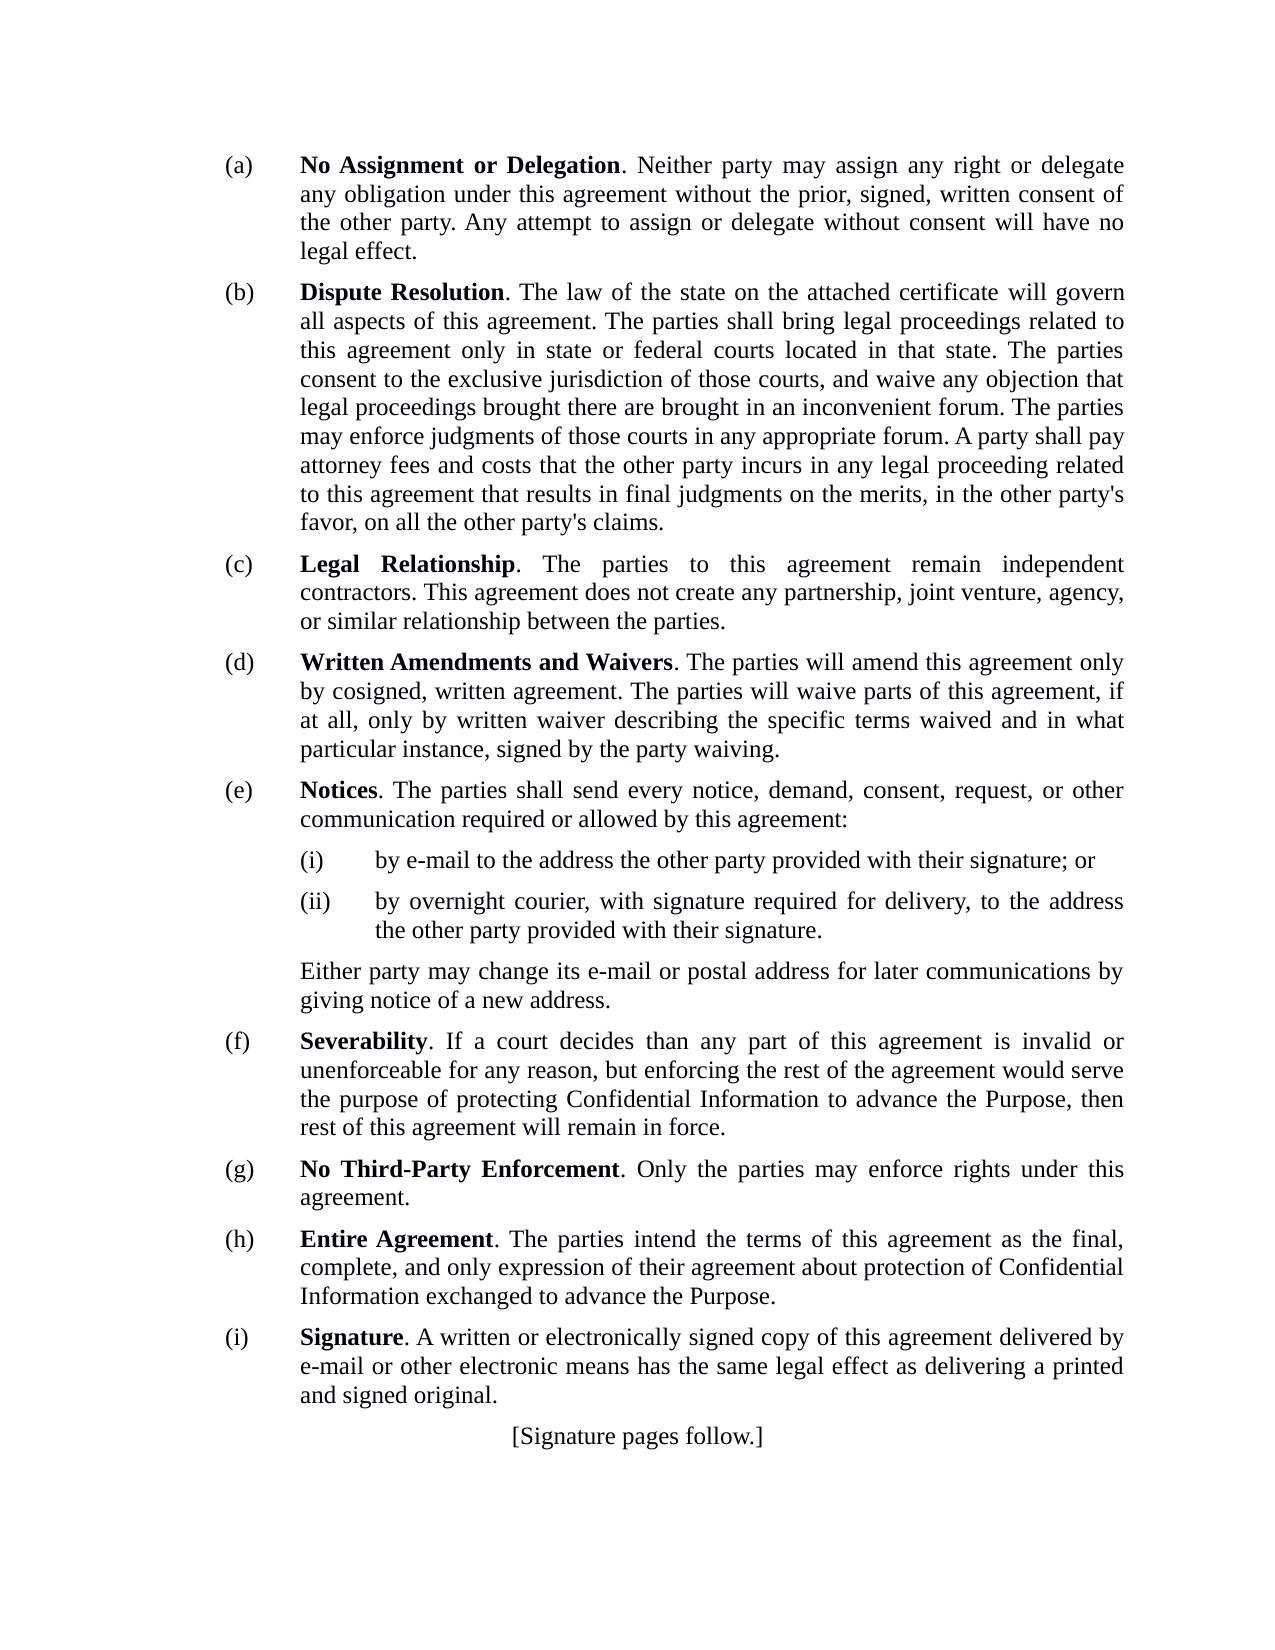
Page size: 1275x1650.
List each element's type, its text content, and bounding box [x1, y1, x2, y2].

text (e) Notices. The parties shall send every notice, demand, consent, request, or other communication required or allowed by this agreement: [225, 775, 1125, 832]
text (f) Severability. If a court decides than any part of this agreement is invalid or unenforceable for any reason, but enforcing the rest of the agreement would serve the purpose of protecting Confidential Information to advance the Purpose, then rest of this agreement will remain in force. [225, 1026, 1125, 1141]
text (a) No Assignment or Delegation. Neither party may assign any right or delegate any obligation under this agreement without the prior, signed, written consent of the other party. Any attempt to assign or delegate without consent will have no legal effect. [225, 150, 1125, 265]
text Either party may change its e-mail or postal address for later communications by giving notice of a new address. [300, 956, 1125, 1014]
text [Signature pages follow.] [150, 1421, 1125, 1450]
text (ii) by overnight courier, with signature required for delivery, to the address the other party provided with their signature. [300, 886, 1125, 944]
text (g) No Third-Party Enforcement. Only the parties may enforce rights under this agreement. [225, 1154, 1125, 1211]
text (c) Legal Relationship. The parties to this agreement remain independent contractors. This agreement does not create any partnership, joint venture, agency, or similar relationship between the parties. [225, 549, 1125, 635]
text (i) Signature. A written or electronically signed copy of this agreement delivered by e-mail or other electronic means has the same legal effect as delivering a printed and signed original. [225, 1322, 1125, 1409]
text (d) Written Amendments and Waivers. The parties will amend this agreement only by cosigned, written agreement. The parties will waive parts of this agreement, if at all, only by written waiver describing the specific terms waived and in what particular instance, signed by the party waiving. [225, 647, 1125, 762]
text (b) Dispute Resolution. The law of the state on the attached certificate will govern all aspects of this agreement. The parties shall bring legal proceedings related to this agreement only in state or federal courts located in that state. The parties consent to the exclusive jurisdiction of those courts, and waive any objection that legal proceedings brought there are brought in an inconvenient forum. The parties may enforce judgments of those courts in any appropriate forum. A party shall pay attorney fees and costs that the other party incurs in any legal proceeding related to this agreement that results in final judgments on the merits, in the other party's favor, on all the other party's claims. [225, 277, 1125, 536]
text (h) Entire Agreement. The parties intend the terms of this agreement as the final, complete, and only expression of their agreement about protection of Confidential Information exchanged to advance the Purpose. [225, 1224, 1125, 1310]
text (i) by e-mail to the address the other party provided with their signature; or [300, 845, 1125, 874]
